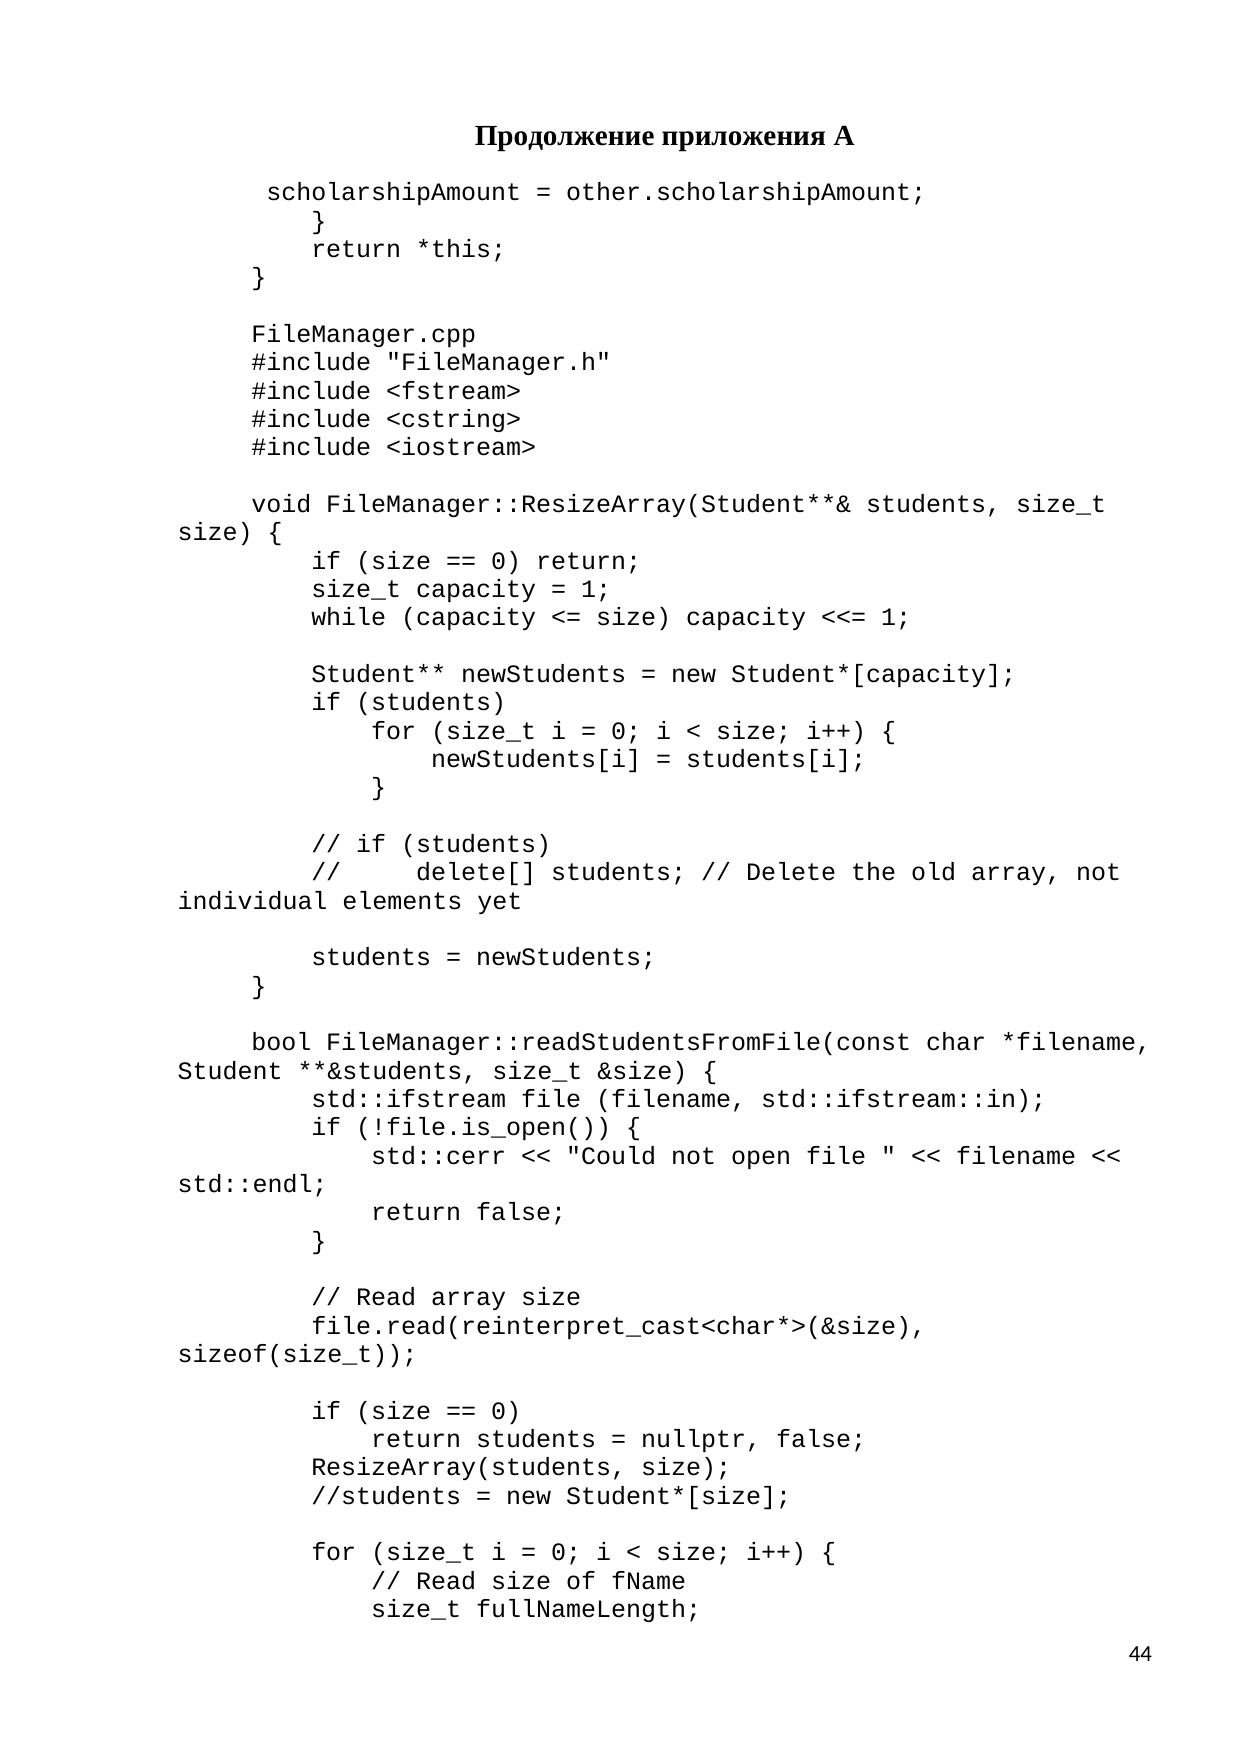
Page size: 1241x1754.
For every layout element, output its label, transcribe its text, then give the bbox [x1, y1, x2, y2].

text ResizeArray(students, size); [177, 1455, 1152, 1483]
text for (size_t i = 0; i < size; i++) { [177, 1540, 1152, 1568]
text FileManager.cpp [177, 322, 1152, 350]
text if (size == 0) [177, 1398, 1152, 1427]
text size_t capacity = 1; [177, 577, 1152, 605]
text std::cerr << "Could not open file " << filename << std::endl; [177, 1143, 1152, 1200]
text Student** newStudents = new Student*[capacity]; [177, 662, 1152, 690]
text // Read array size [177, 1285, 1152, 1313]
text } [177, 973, 1152, 1002]
text if (!file.is_open()) { [177, 1115, 1152, 1143]
text #include "FileManager.h" [177, 350, 1152, 378]
text while (capacity <= size) capacity <<= 1; [177, 605, 1152, 633]
text size_t fullNameLength; [177, 1597, 1152, 1625]
text file.read(reinterpret_cast<char*>(&size), sizeof(size_t)); [177, 1313, 1152, 1370]
text #include <fstream> [177, 378, 1152, 407]
text for (size_t i = 0; i < size; i++) { [177, 718, 1152, 747]
text newStudents[i] = students[i]; [177, 747, 1152, 775]
text } [177, 775, 1152, 803]
text } [177, 265, 1152, 293]
text std::ifstream file (filename, std::ifstream::in); [177, 1087, 1152, 1115]
text #include <iostream> [177, 435, 1152, 463]
text if (size == 0) return; [177, 548, 1152, 577]
text scholarshipAmount = other.scholarshipAmount; [177, 180, 1152, 208]
subtitle Продолжение приложения А [177, 118, 1152, 152]
text return students = nullptr, false; [177, 1427, 1152, 1455]
text // delete[] students; // Delete the old array, not individual elements yet [177, 860, 1152, 917]
text // Read size of fName [177, 1568, 1152, 1597]
text return false; [177, 1200, 1152, 1228]
text } [177, 1228, 1152, 1257]
text void FileManager::ResizeArray(Student**& students, size_t size) { [177, 492, 1152, 548]
text if (students) [177, 690, 1152, 718]
text // if (students) [177, 832, 1152, 860]
text return *this; [177, 237, 1152, 265]
text bool FileManager::readStudentsFromFile(const char *filename, Student **&students, size_t &size) { [177, 1030, 1152, 1087]
text students = newStudents; [177, 945, 1152, 973]
text } [177, 208, 1152, 237]
text //students = new Student*[size]; [177, 1483, 1152, 1512]
text #include <cstring> [177, 407, 1152, 435]
